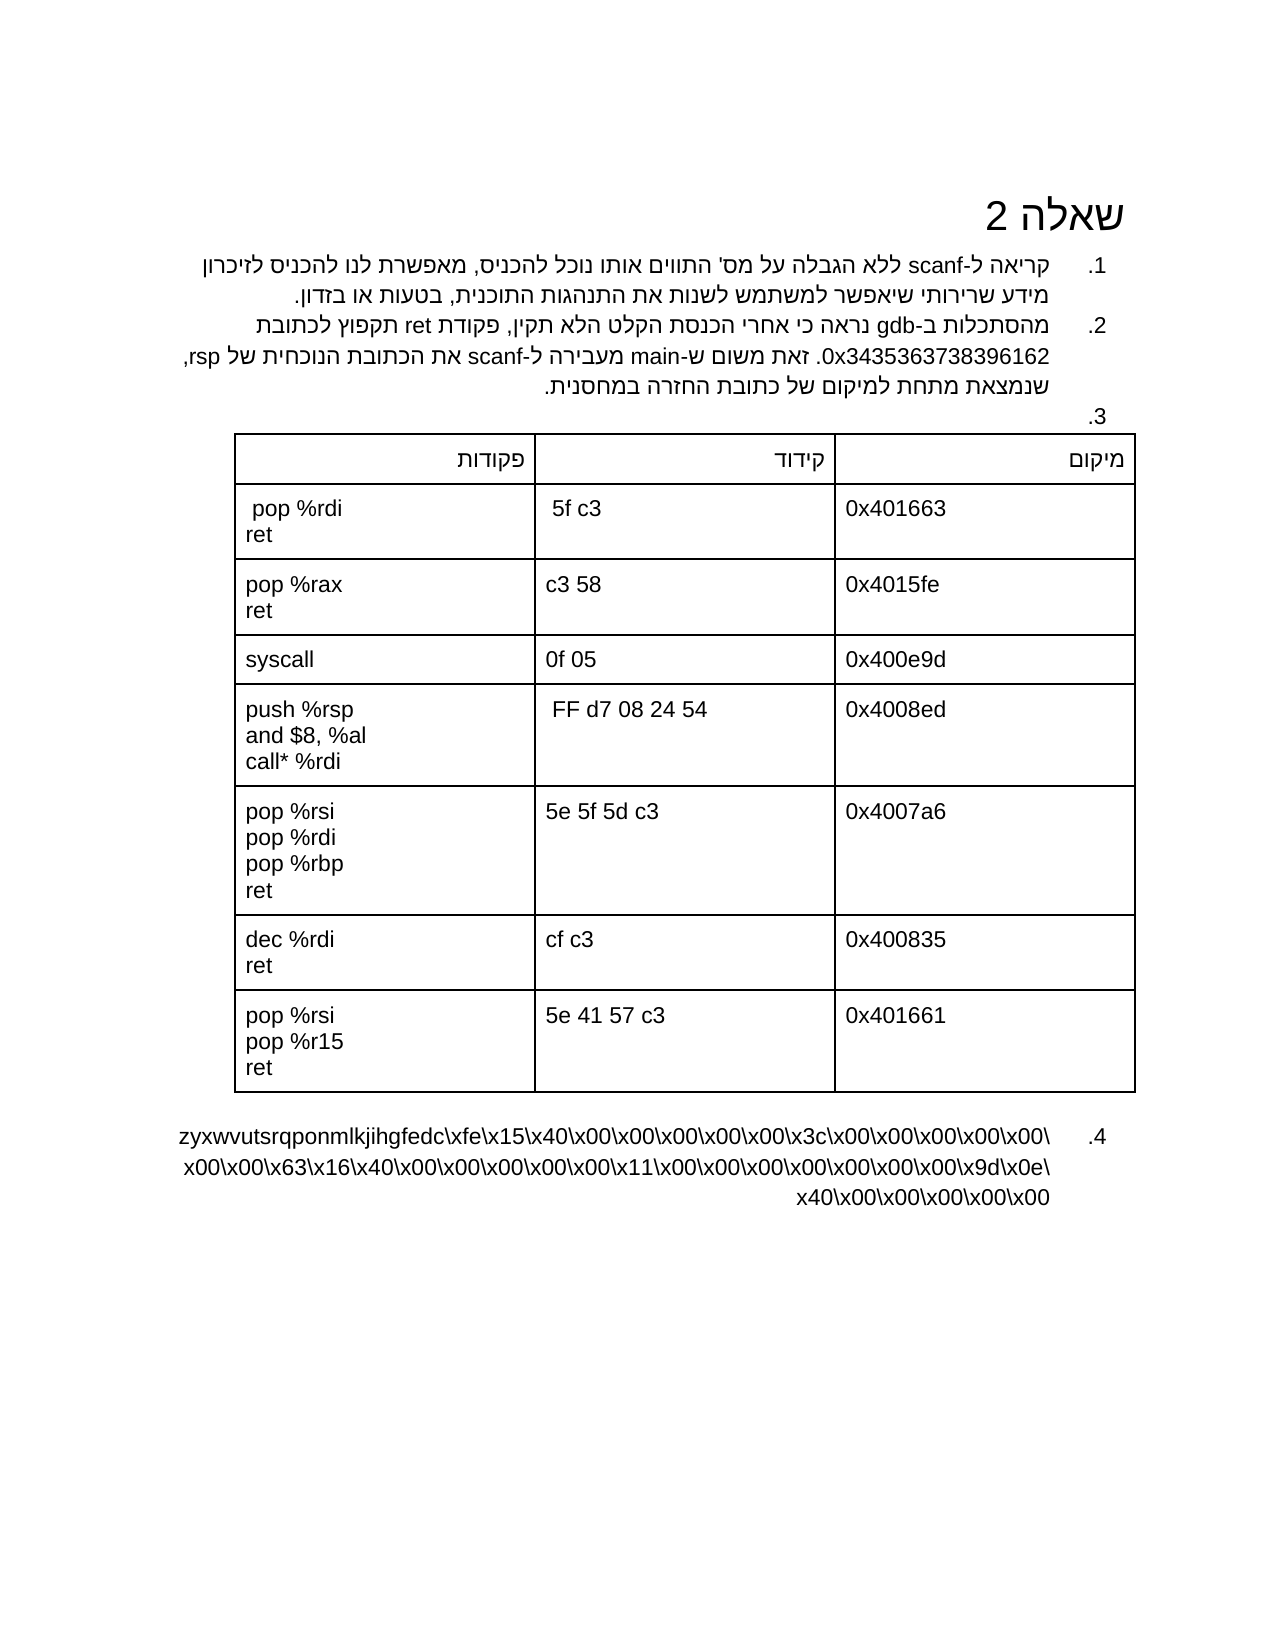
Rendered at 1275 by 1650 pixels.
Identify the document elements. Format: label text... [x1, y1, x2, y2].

table_cell 54 24 08 FF d7 [536, 685, 834, 785]
table_cell 0f 05 [536, 636, 834, 683]
list מהסתכלות ב-gdb נראה כי אחרי הכנסת הקלט הלא תקין, פקודת ret תקפוץ לכתובת 0x3435363738396162. זאת משום ש-main מעבירה ל-scanf את הכתובת הנוכחית של rsp, שנמצאת מתחת למיקום של כתובת החזרה במחסנית. [150, 312, 1087, 399]
table_cell 0x400e9d [836, 636, 1134, 683]
list קריאה ל-scanf ללא הגבלה על מס' התווים אותו נוכל להכניס, מאפשרת לנו להכניס לזיכרון מידע שרירותי שיאפשר למשתמש לשנות את התנהגות התוכנית, בטעות או בזדון. [150, 252, 1087, 309]
table_cell syscall [236, 636, 534, 683]
table_cell 0x400835 [836, 916, 1134, 989]
table_cell pop %rsi pop %r15 ret [236, 991, 534, 1091]
table_cell pop %rdi ret [236, 485, 534, 558]
table_cell 58 c3 [536, 560, 834, 634]
table_cell 5e 41 57 c3 [536, 991, 834, 1091]
table_cell cf c3 [536, 916, 834, 989]
table_cell dec %rdi ret [236, 916, 534, 989]
table_cell 5f c3 [536, 485, 834, 558]
table_cell 5e 5f 5d c3 [536, 787, 834, 913]
table_header קידוד [536, 435, 834, 483]
table_cell 0x401661 [836, 991, 1134, 1091]
table_cell 0x4008ed [836, 685, 1134, 785]
table_cell 0x4015fe [836, 560, 1134, 634]
table_cell push %rsp and $8, %al call* %rdi [236, 685, 534, 785]
subtitle שאלה 2 [150, 192, 1125, 239]
table_cell 0x401663 [836, 485, 1134, 558]
list zyxwvutsrqponmlkjihgfedc\xfe\x15\x40\x00\x00\x00\x00\x00\x3c\x00\x00\x00\x00\x00\x00\x00\x63\x16\x40\x00\x00\x00\x00\x00\x11\x00\x00\x00\x00\x00\x00\x00\x9d\x0e\x40\x00\x00\x00\x00\x00 [150, 1123, 1087, 1210]
table_header מיקום [836, 435, 1134, 483]
table_header פקודות [236, 435, 534, 483]
table_cell pop %rsi pop %rdi pop %rbp ret [236, 787, 534, 913]
table_cell pop %rax ret [236, 560, 534, 634]
table_cell 0x4007a6 [836, 787, 1134, 913]
